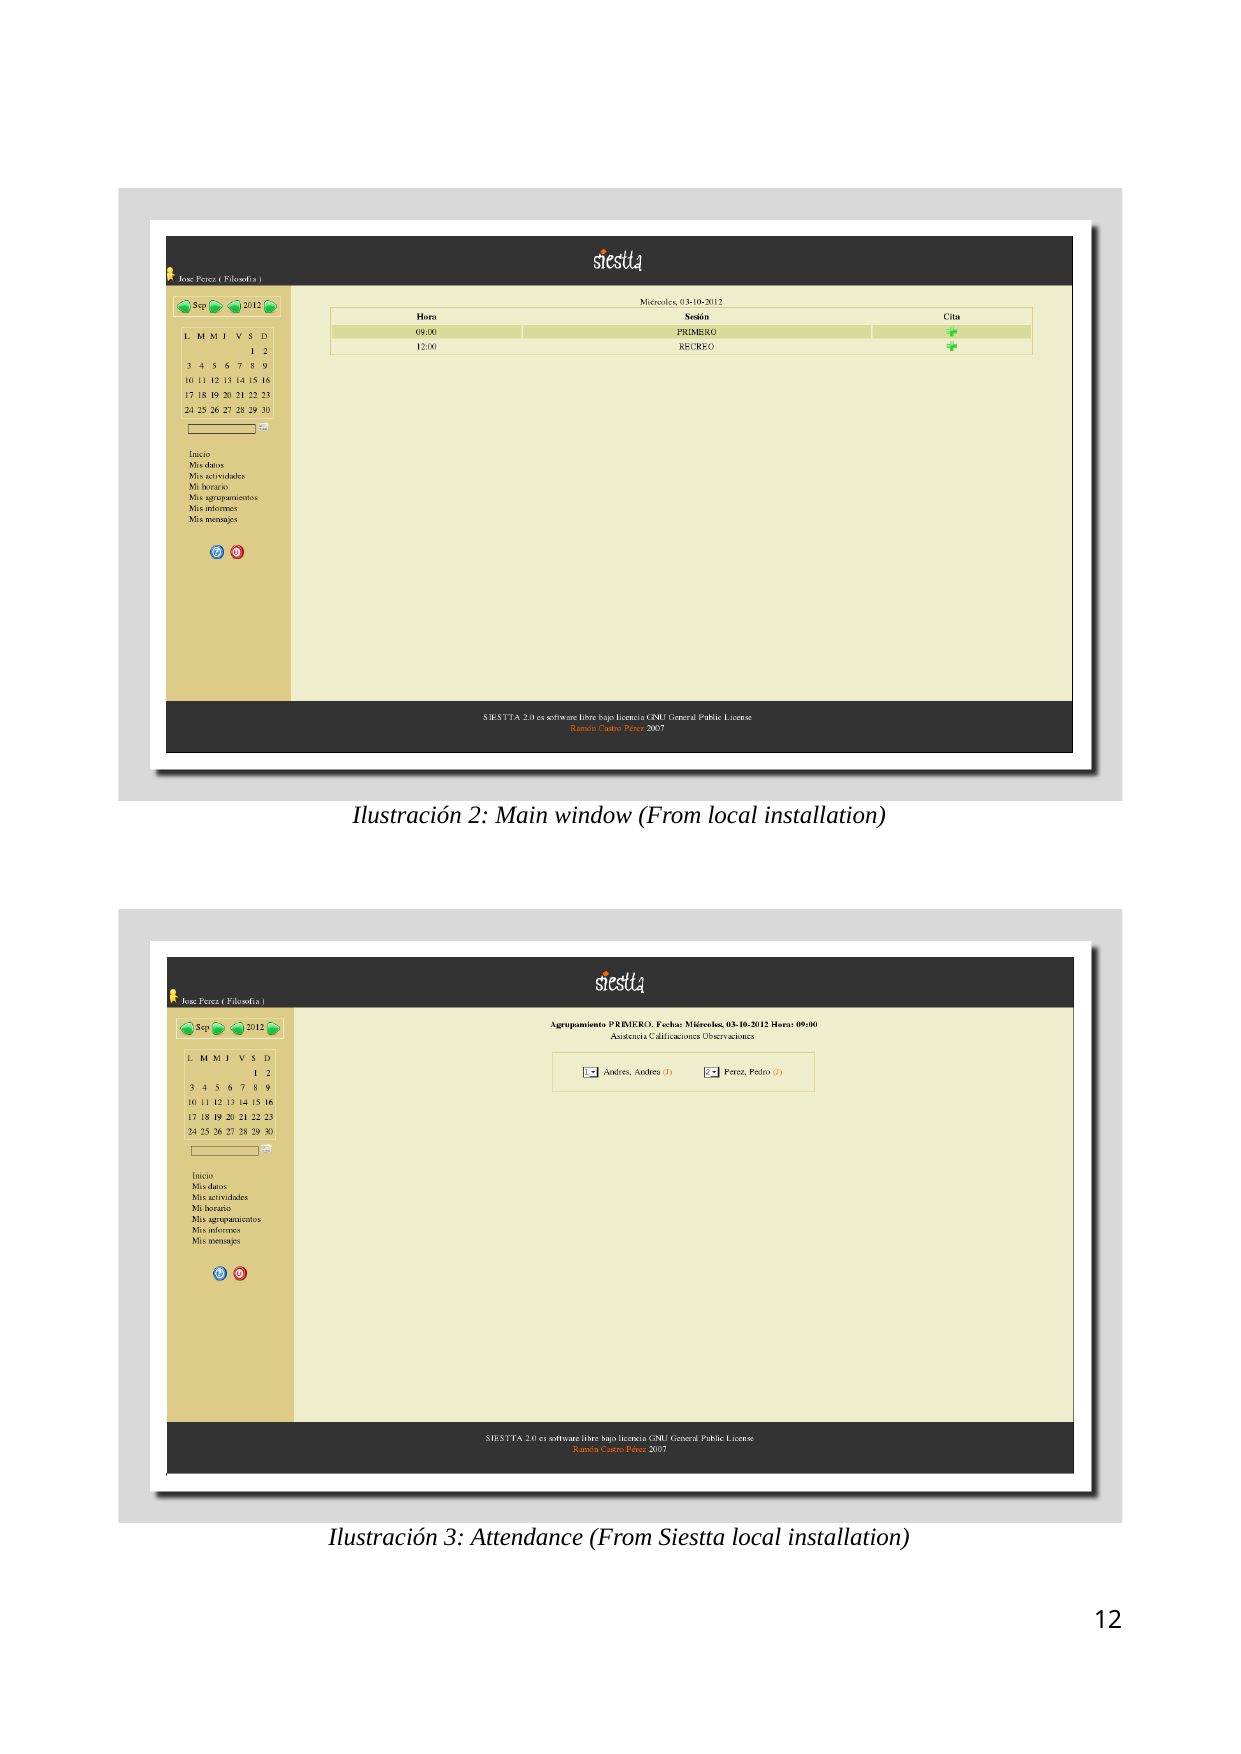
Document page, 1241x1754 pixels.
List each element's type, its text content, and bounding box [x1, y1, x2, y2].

text Ilustración 3: Attendance (From Siestta local installation) [118, 1523, 1122, 1551]
text Ilustración 2: Main window (From local installation) [118, 801, 1122, 829]
picture [118, 188, 1123, 801]
picture [118, 909, 1123, 1523]
